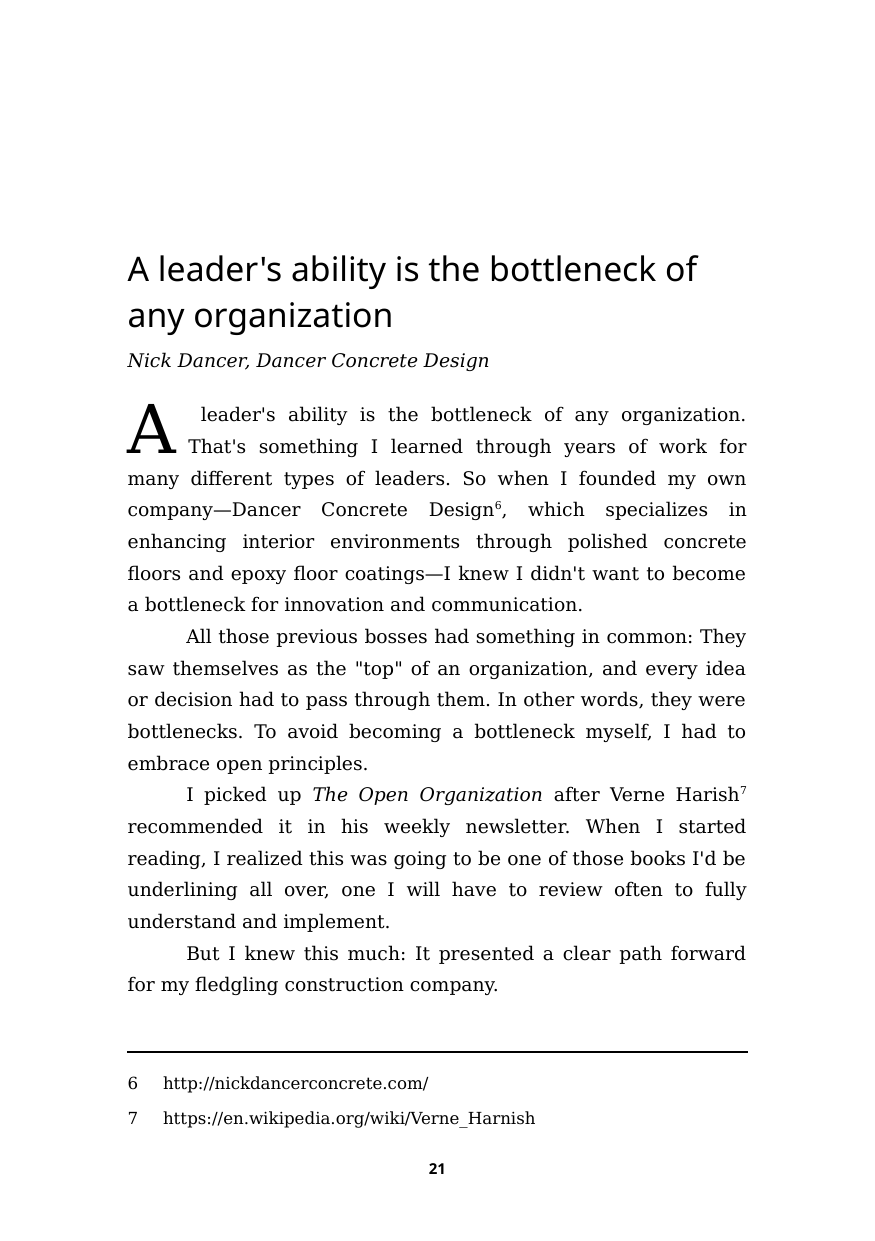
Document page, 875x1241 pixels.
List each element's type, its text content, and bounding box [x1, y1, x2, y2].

subtitle A leader's ability is the bottleneck of any organization [127, 246, 747, 338]
text https://en.wikipedia.org/wiki/Verne_Harnish [127, 1109, 747, 1128]
text Nick Dancer, Dancer Concrete Design [127, 350, 747, 372]
text All those previous bosses had something in common: They saw themselves as the "top" of an organization, and every idea or decision had to pass through them. In other words, they were bottlenecks. To avoid becoming a bottleneck myself, I had to embrace open principles. [127, 626, 747, 774]
text I picked up The Open Organization after Verne Harish recommended it in his weekly newsletter. When I started reading, I realized this was going to be one of those books I'd be underlining all over, one I will have to review often to fully understand and implement. [127, 784, 747, 933]
text A leader's ability is the bottleneck of any organization. That's something I learned through years of work for many different types of leaders. So when I founded my own company—Dancer Concrete Design, which specializes in enhancing interior environments through polished concrete floors and epoxy floor coatings—I knew I didn't want to become a bottleneck for innovation and communication. [127, 404, 747, 616]
text http://nickdancerconcrete.com/ [127, 1074, 747, 1094]
text But I knew this much: It presented a clear path forward for my fledgling construction company. [127, 943, 747, 996]
